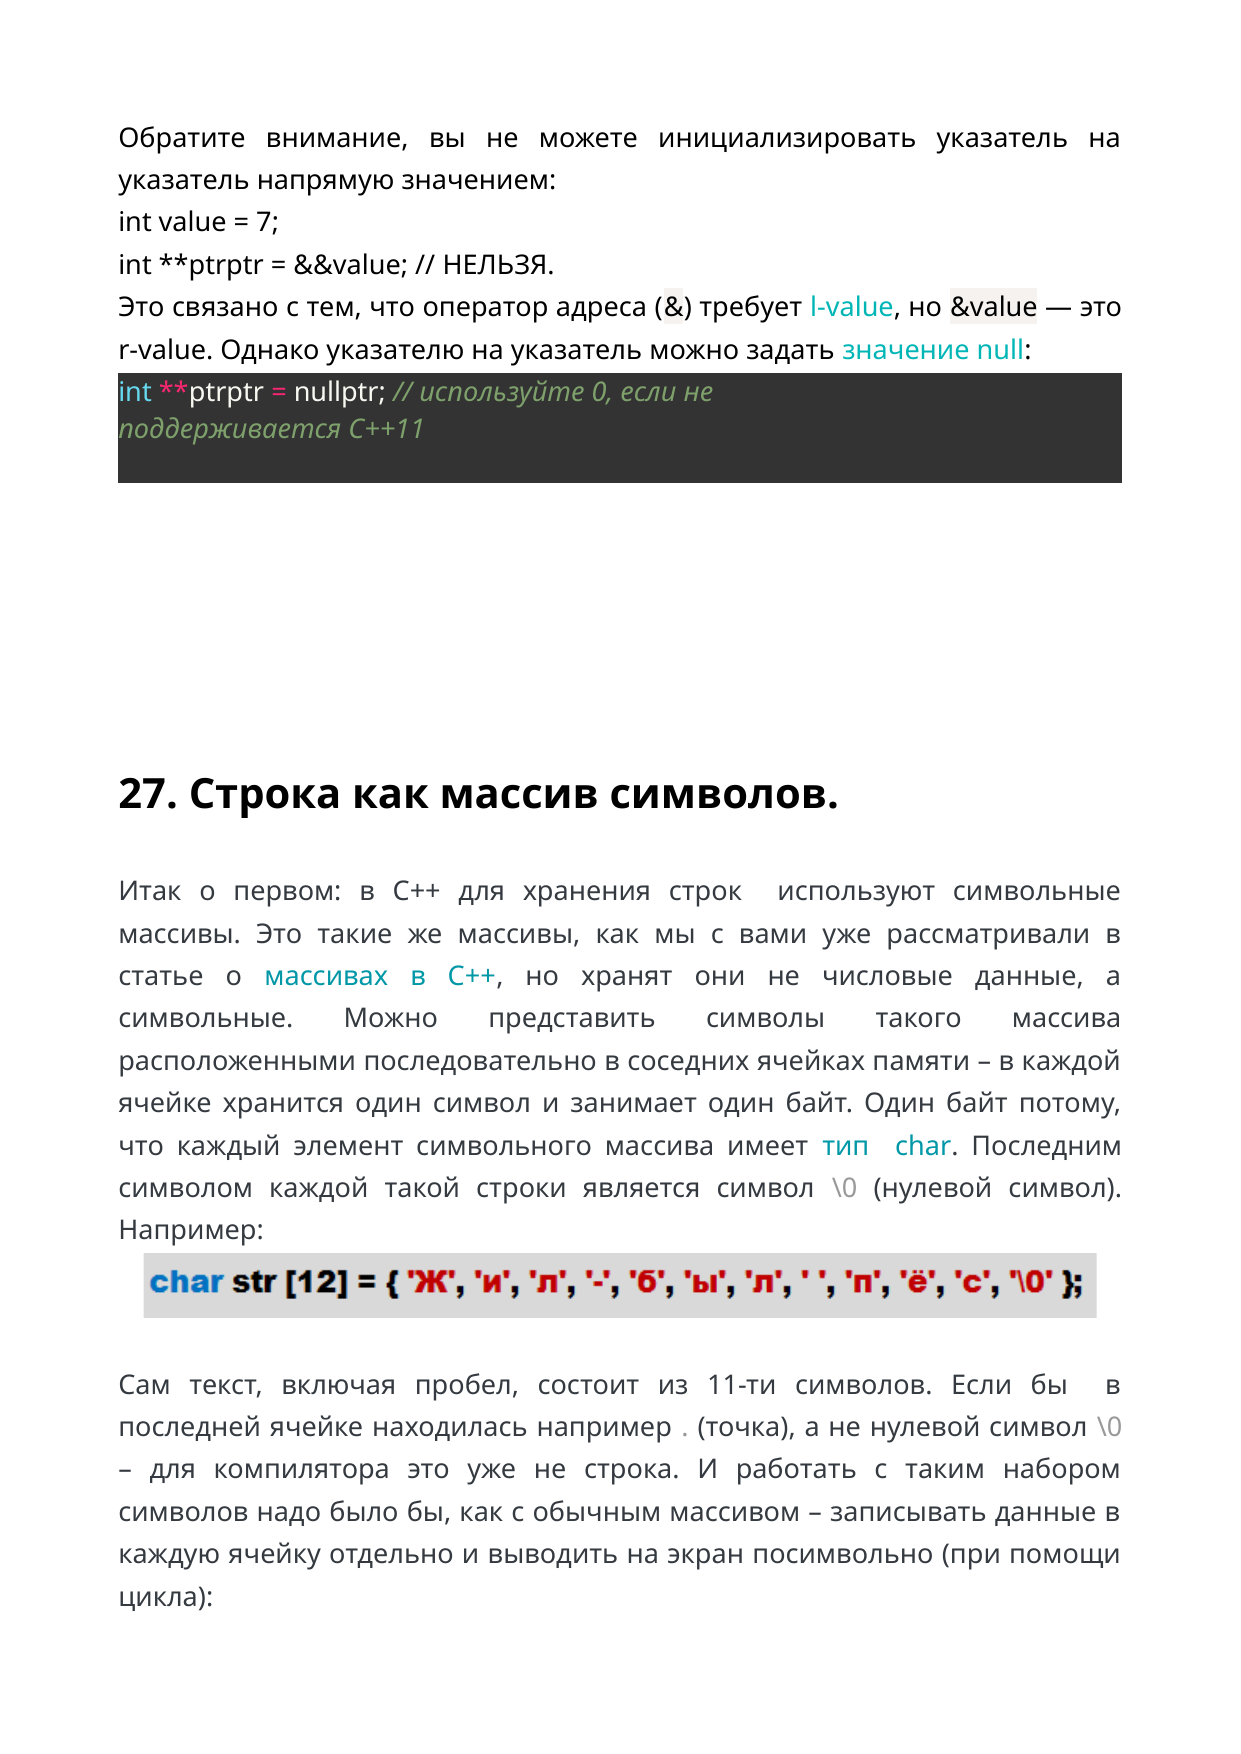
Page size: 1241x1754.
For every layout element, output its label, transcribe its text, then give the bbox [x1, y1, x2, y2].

text int value = 7; [118, 203, 1122, 240]
text int **ptrptr = &&value; // НЕЛЬЗЯ. [118, 245, 1122, 282]
text 27. Строка как массив символов. [118, 764, 1122, 821]
text Обратите внимание, вы не можете инициализировать указатель на указатель напрямую значением: [118, 118, 1122, 197]
text Сам текст, включая пробел, состоит из 11-ти символов. Если бы в последней ячейке находилась например . (точка), а не нулевой символ \0 – для компилятора это уже не строка. И работать с таким набором символов надо было бы, как с обычным массивом – записывать данные в каждую ячейку отдельно и выводить на экран посимвольно (при помощи цикла): [118, 1365, 1122, 1614]
text Итак о первом: в C++ для хранения строк используют символьные массивы. Это такие же массивы, как мы с вами уже рассматривали в статье о массивах в С++, но хранят они не числовые данные, а символьные. Можно представить символы такого массива расположенными последовательно в соседних ячейках памяти – в каждой ячейке хранится один символ и занимает один байт. Один байт потому, что каждый элемент символьного массива имеет тип char. Последним символом каждой такой строки является символ \0 (нулевой символ). Например: [118, 872, 1122, 1248]
picture [143, 1253, 1097, 1318]
text Это связано с тем, что оператор адреса (&) требует l-value, но &value — это r-value. Однако указателю на указатель можно задать значение null: [118, 288, 1122, 367]
